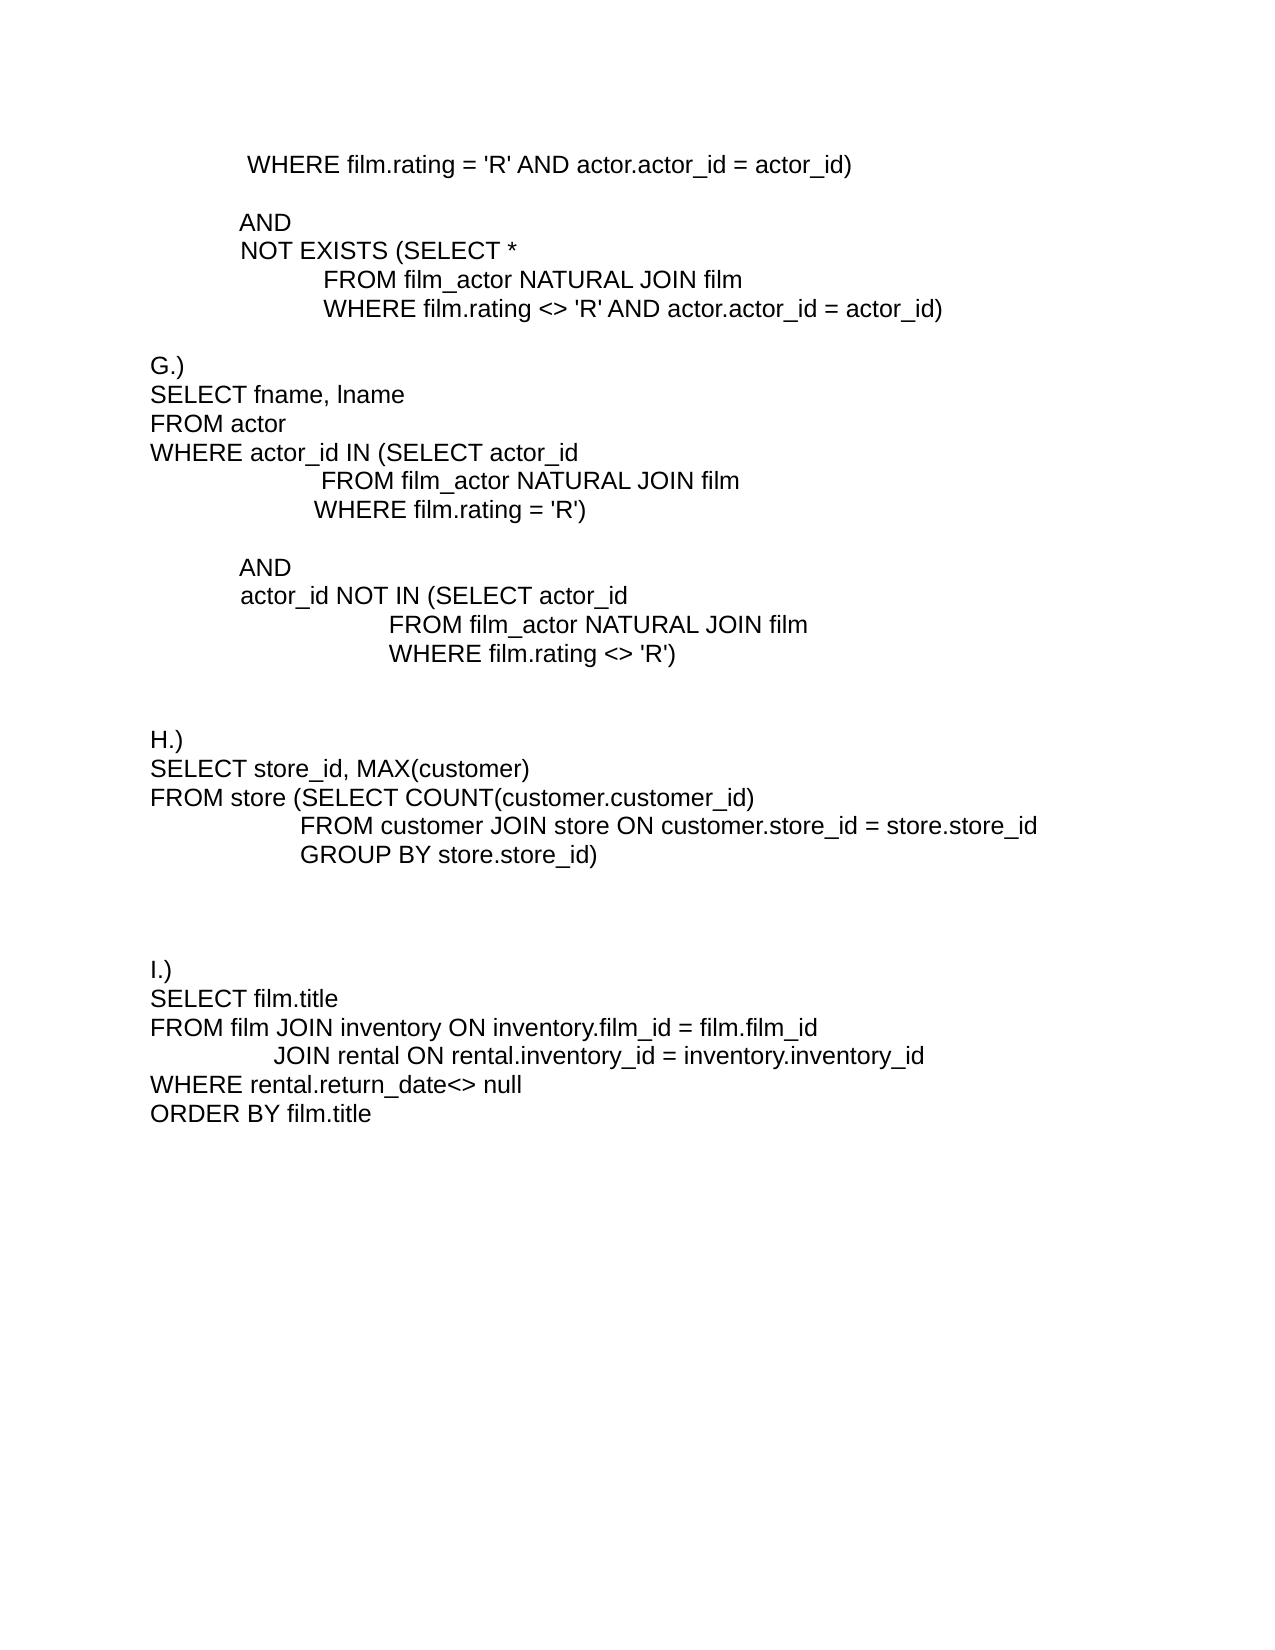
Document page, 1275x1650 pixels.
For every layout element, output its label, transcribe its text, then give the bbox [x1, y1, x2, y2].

text SELECT film.title [150, 984, 1125, 1012]
text JOIN rental ON rental.inventory_id = inventory.inventory_id [150, 1041, 1125, 1070]
text FROM customer JOIN store ON customer.store_id = store.store_id [150, 811, 1125, 840]
text ORDER BY film.title [150, 1099, 1125, 1127]
text FROM actor [150, 409, 1125, 437]
text FROM film_actor NATURAL JOIN film [150, 610, 1125, 639]
text H.) [150, 725, 1125, 754]
text G.) [150, 351, 1125, 380]
text actor_id NOT IN (SELECT actor_id [150, 581, 1125, 610]
text WHERE film.rating <> 'R') [150, 639, 1125, 667]
text AND [150, 207, 1125, 236]
text FROM film JOIN inventory ON inventory.film_id = film.film_id [150, 1012, 1125, 1041]
text WHERE actor_id IN (SELECT actor_id [150, 437, 1125, 466]
text I.) [150, 955, 1125, 984]
text SELECT store_id, MAX(customer) [150, 754, 1125, 782]
text WHERE film.rating <> 'R' AND actor.actor_id = actor_id) [150, 294, 1125, 322]
text FROM film_actor NATURAL JOIN film [150, 466, 1125, 495]
text AND [150, 552, 1125, 581]
text NOT EXISTS (SELECT * [150, 236, 1125, 265]
text SELECT fname, lname [150, 380, 1125, 409]
text GROUP BY store.store_id) [150, 840, 1125, 869]
text FROM film_actor NATURAL JOIN film [150, 265, 1125, 294]
text FROM store (SELECT COUNT(customer.customer_id) [150, 782, 1125, 811]
text WHERE film.rating = 'R') [150, 495, 1125, 524]
text WHERE rental.return_date<> null [150, 1070, 1125, 1099]
text WHERE film.rating = 'R' AND actor.actor_id = actor_id) [150, 150, 1125, 179]
